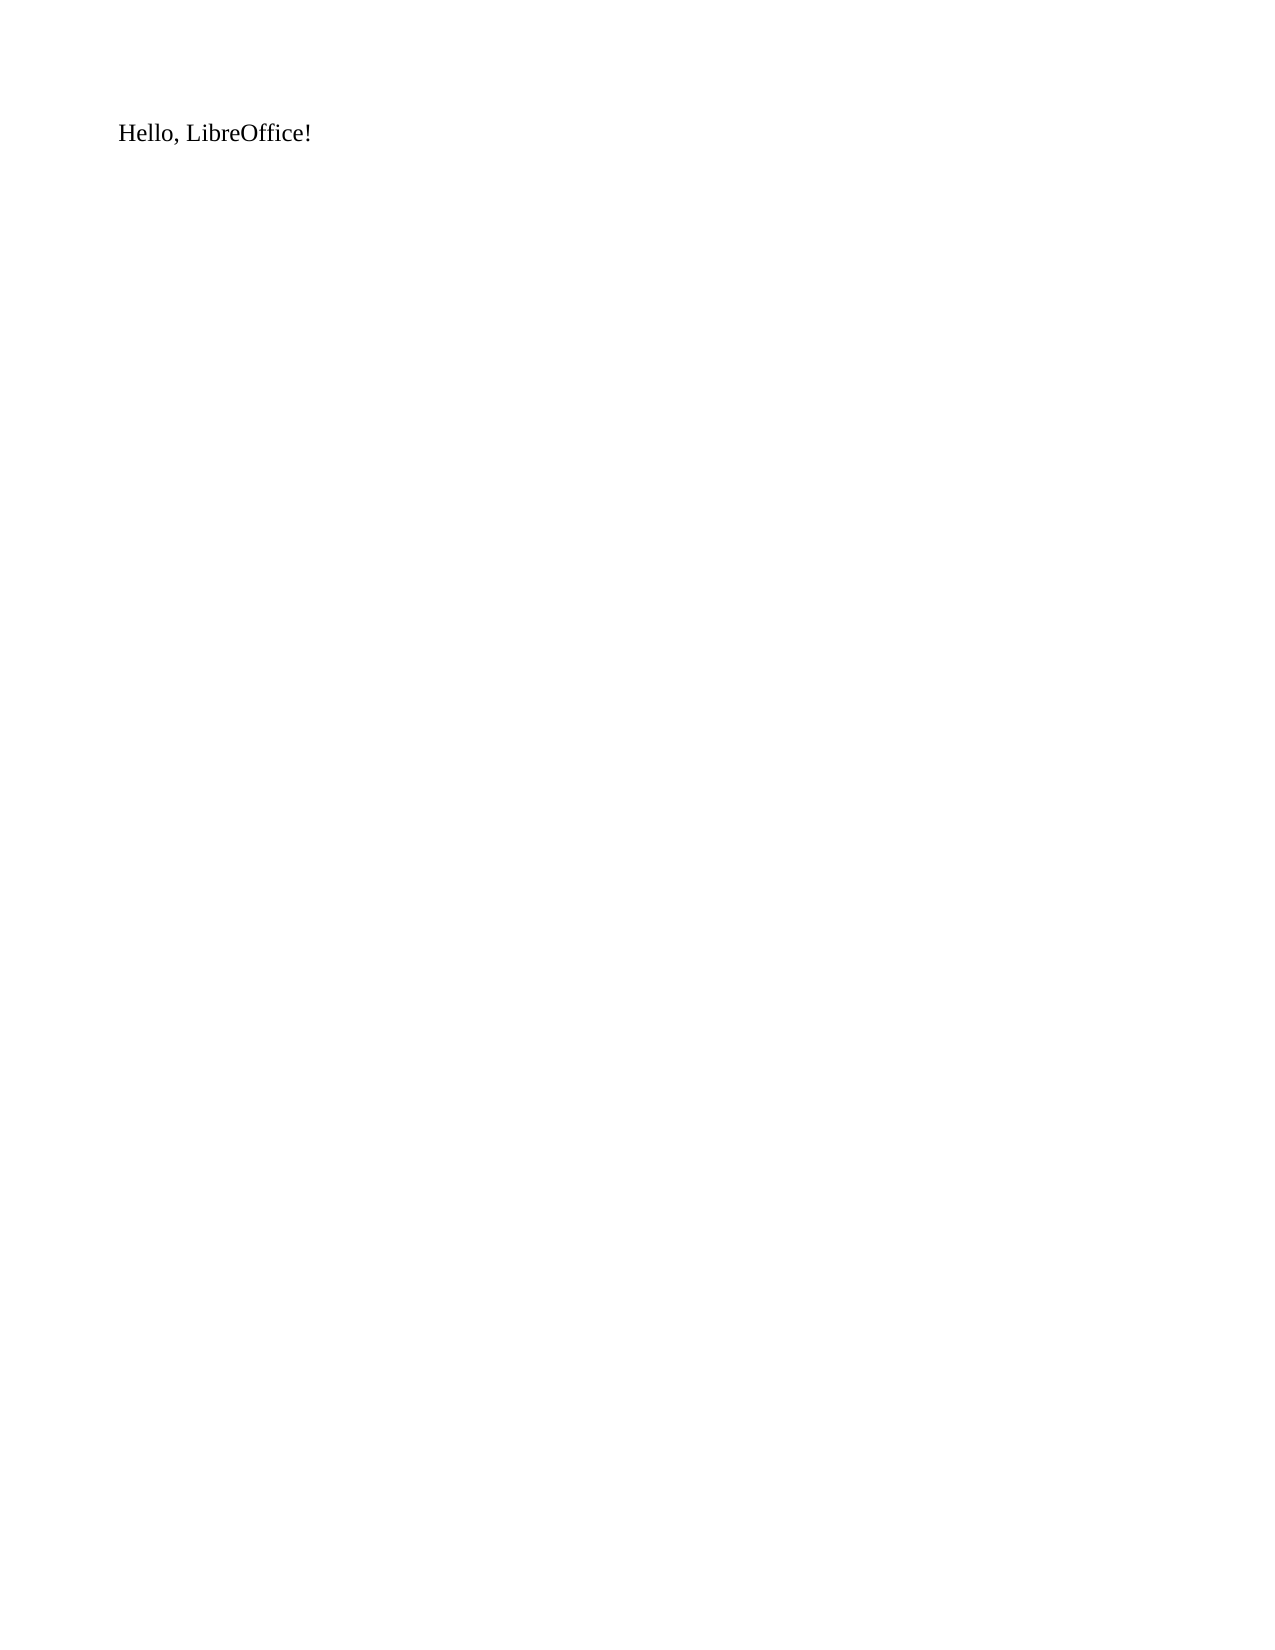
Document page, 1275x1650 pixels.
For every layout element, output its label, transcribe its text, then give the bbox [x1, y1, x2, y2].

text Hello, LibreOffice! [118, 118, 1157, 147]
